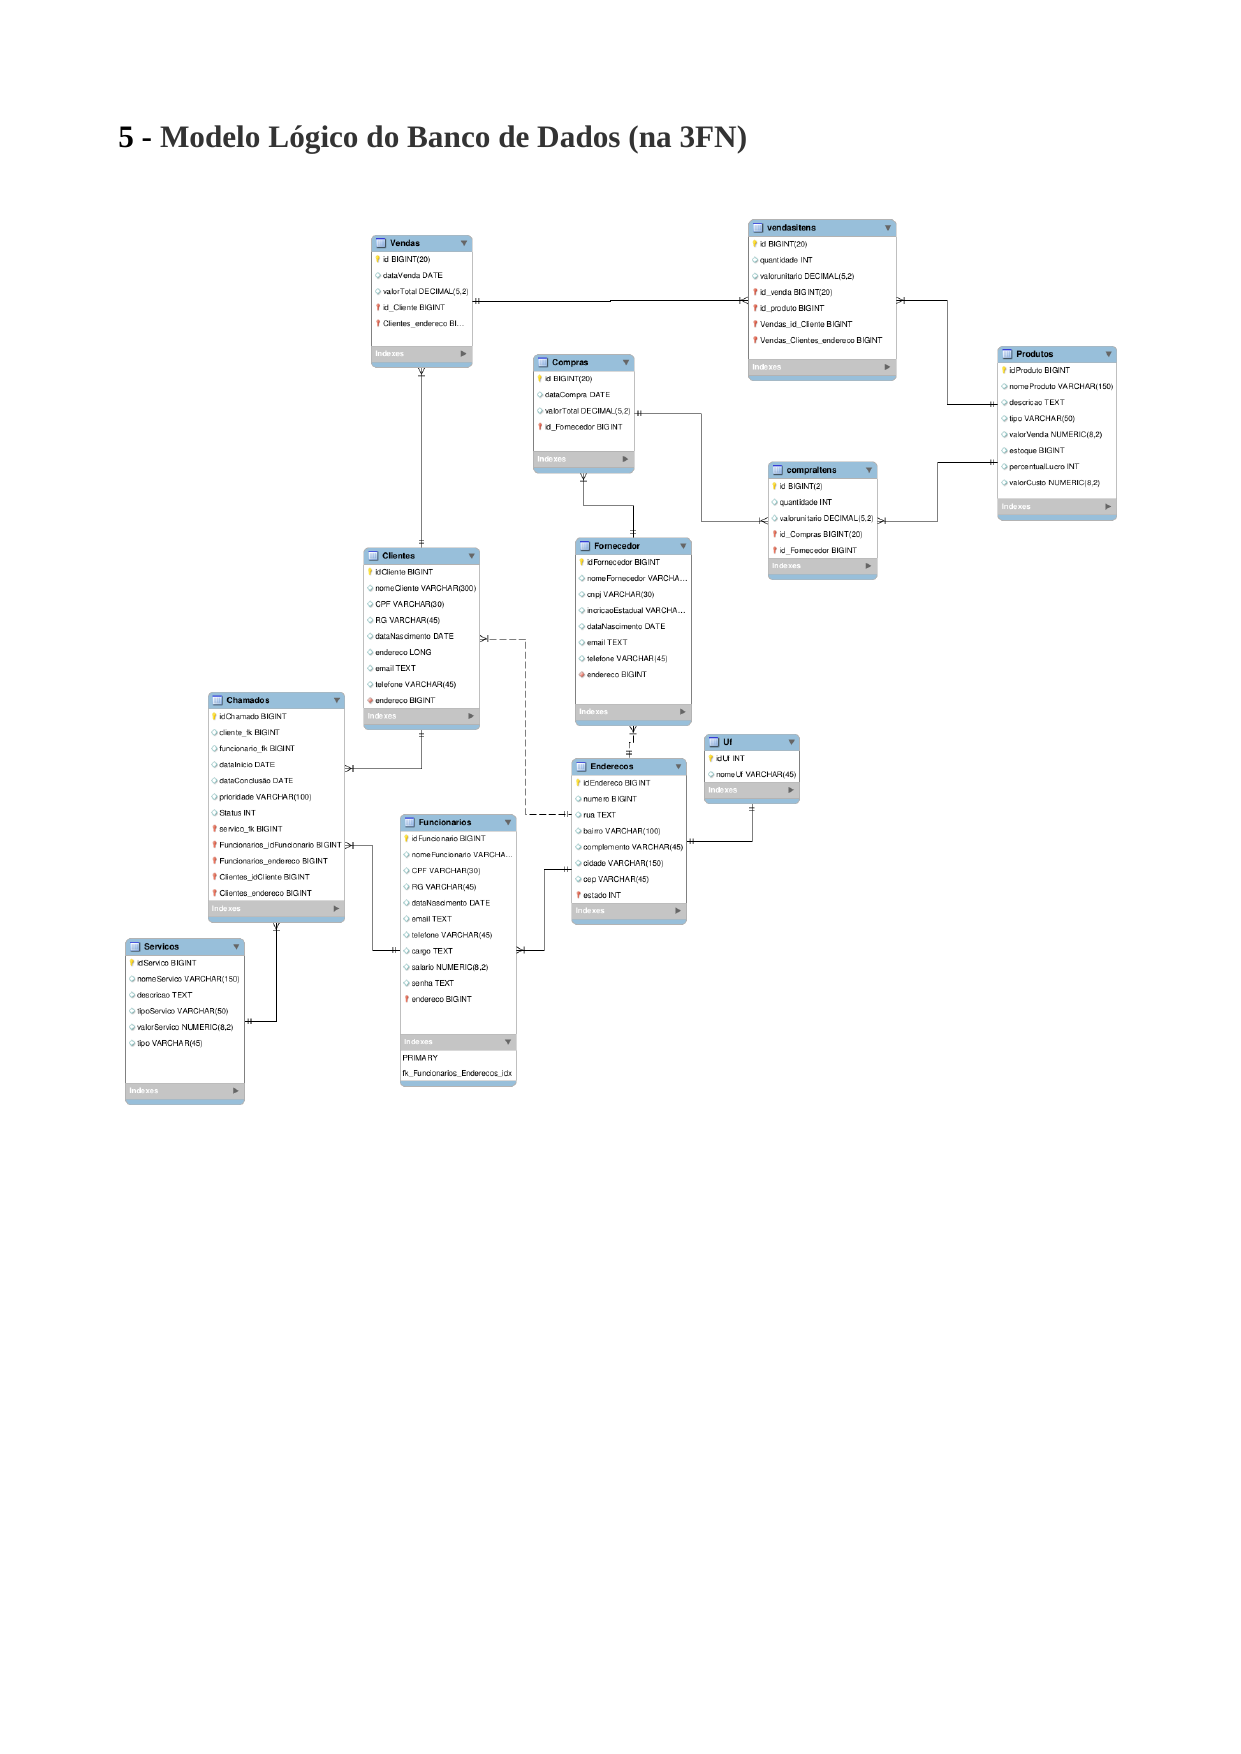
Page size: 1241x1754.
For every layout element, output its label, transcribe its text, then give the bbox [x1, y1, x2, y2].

picture [118, 212, 1123, 1111]
subtitle 5 - Modelo Lógico do Banco de Dados (na 3FN) [118, 118, 1122, 154]
